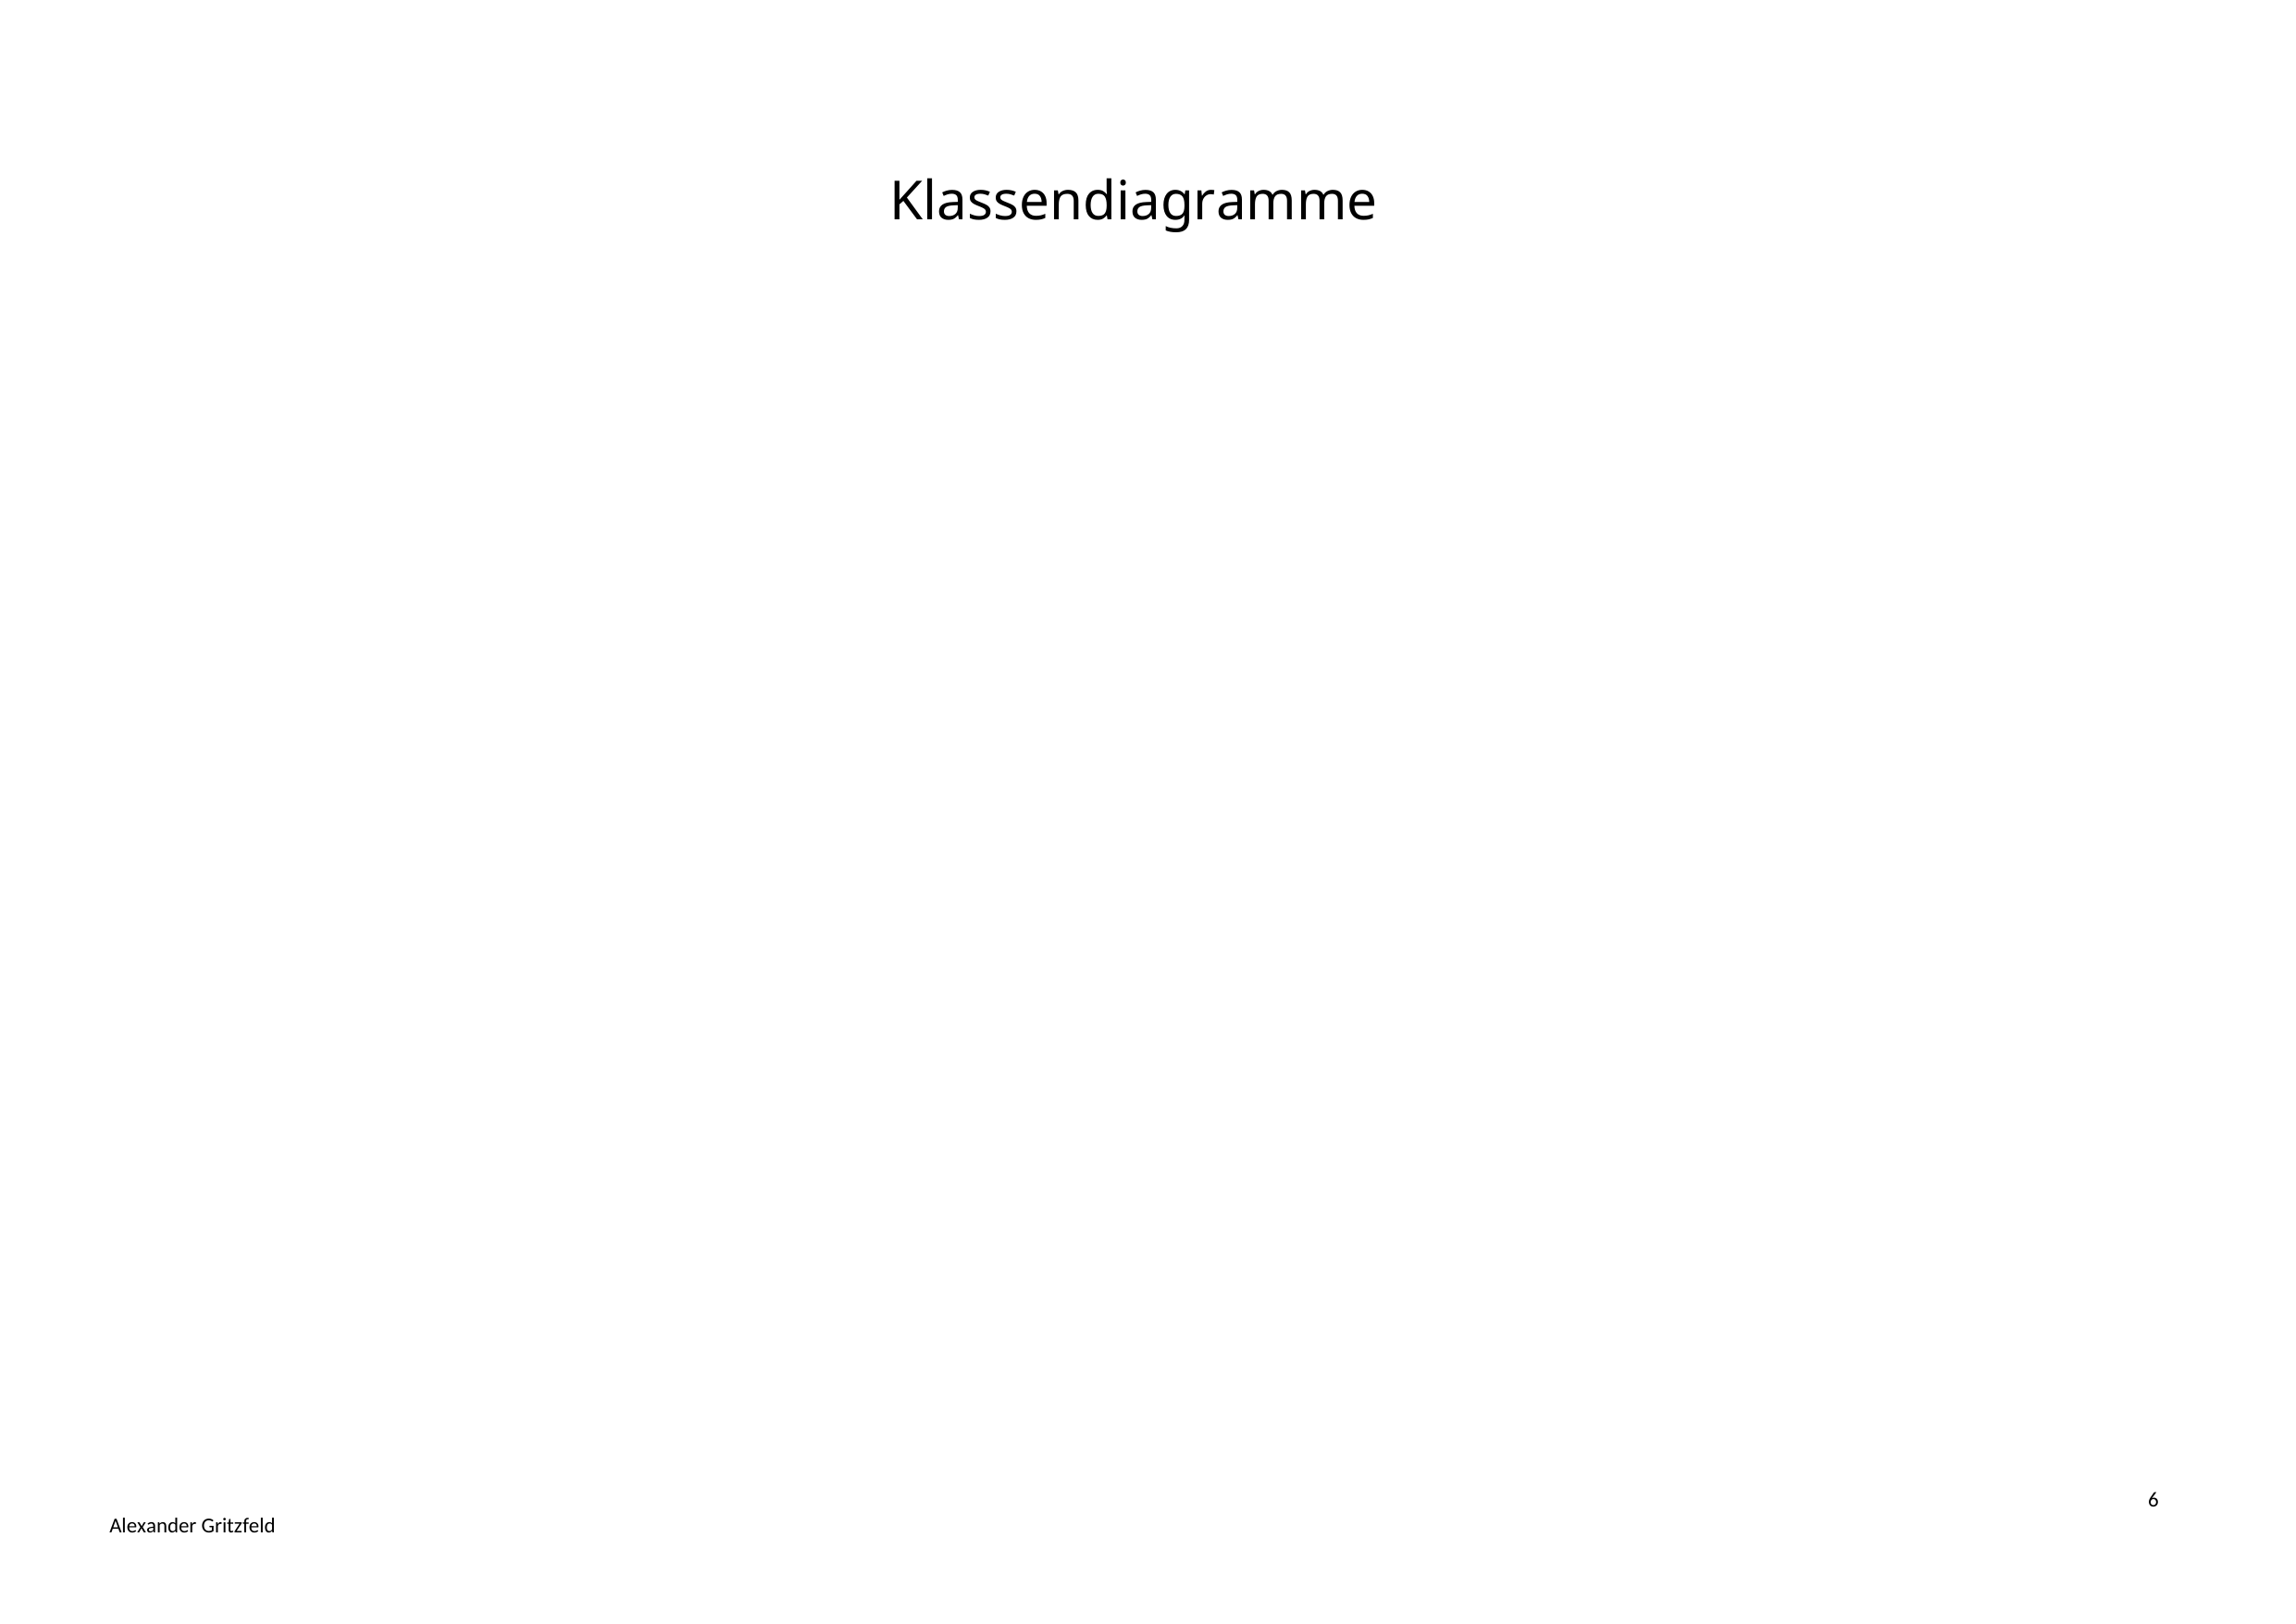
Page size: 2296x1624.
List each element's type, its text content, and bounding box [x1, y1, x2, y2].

text Klassendiagramme [109, 163, 2158, 236]
